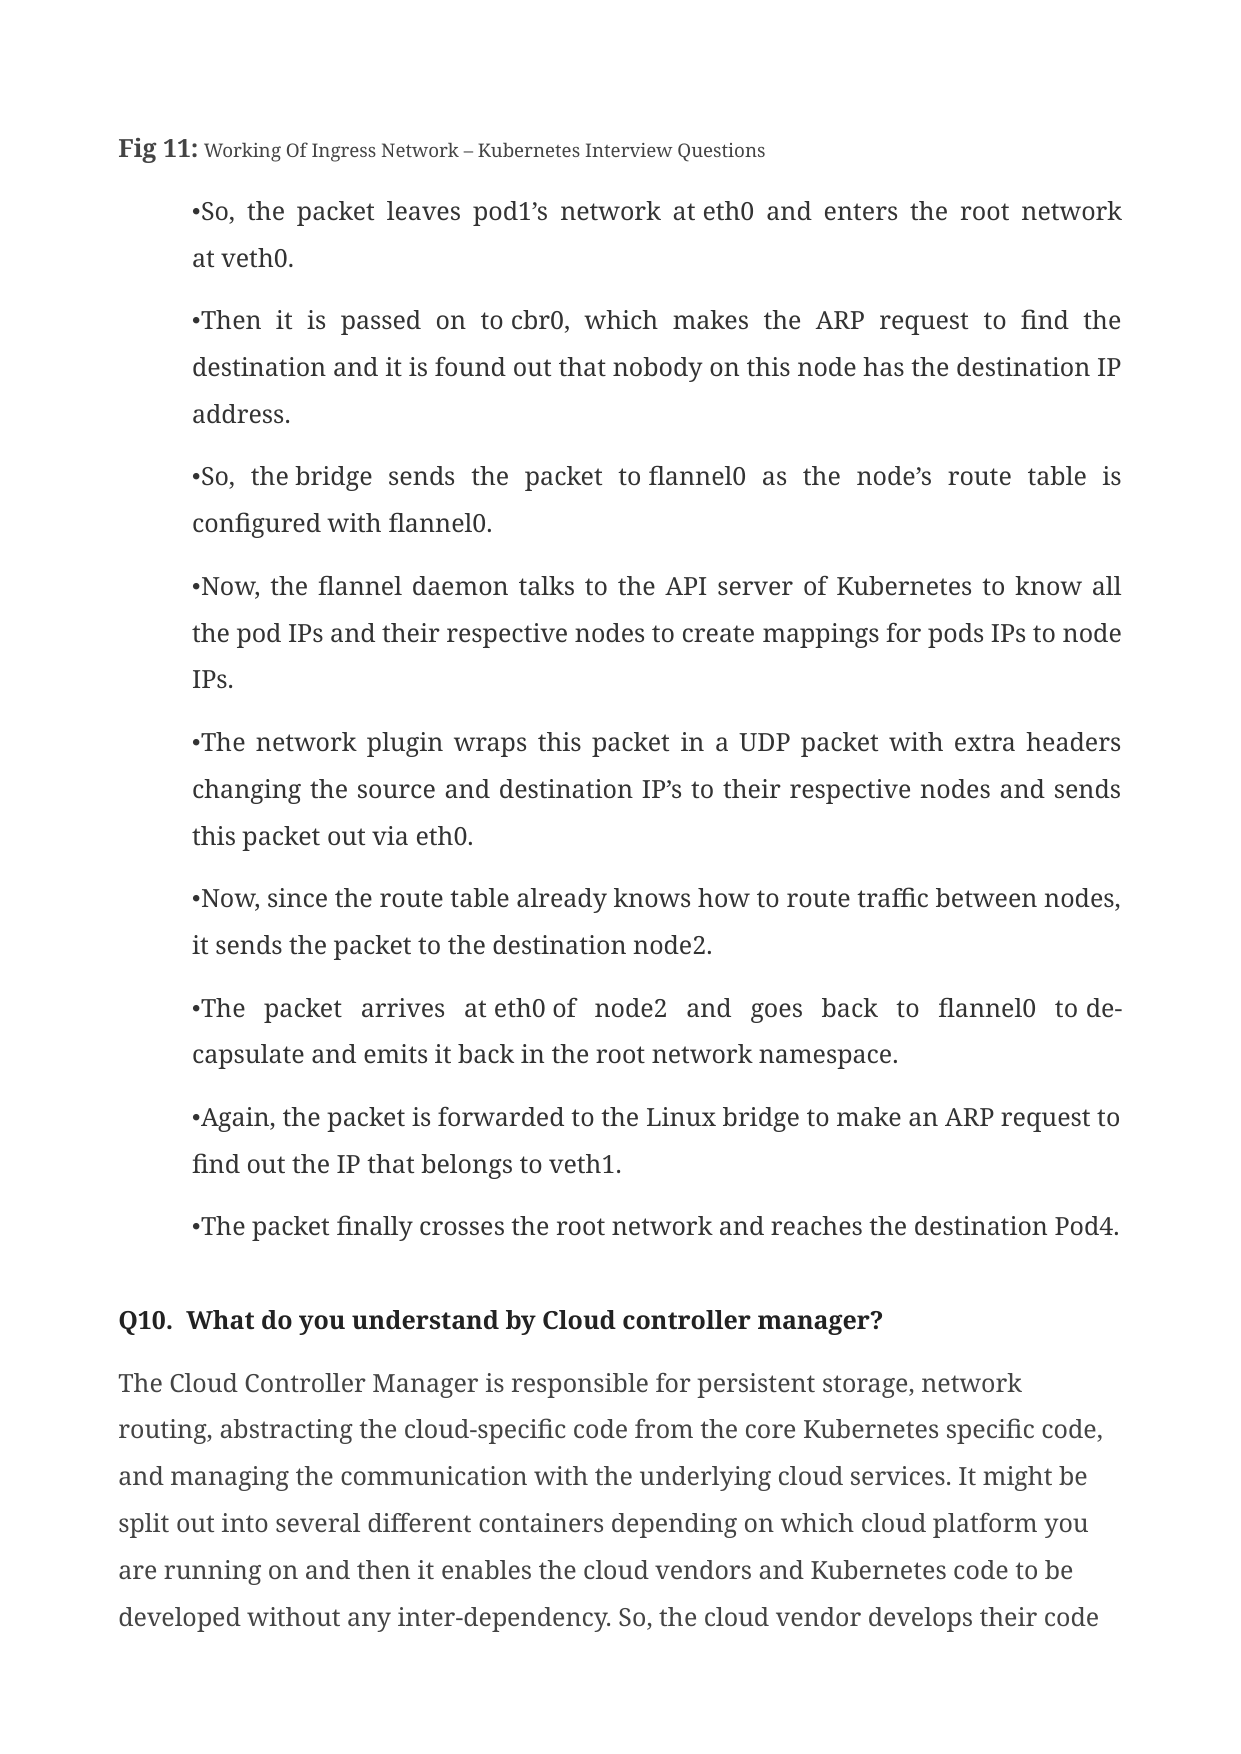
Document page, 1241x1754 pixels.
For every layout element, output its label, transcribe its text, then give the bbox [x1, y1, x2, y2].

list Now, the flannel daemon talks to the API server of Kubernetes to know all the pod IPs and their respective nodes to create mappings for pods IPs to node IPs. [118, 556, 1122, 696]
list The network plugin wraps this packet in a UDP packet with extra headers changing the source and destination IP’s to their respective nodes and sends this packet out via eth0. [118, 712, 1122, 852]
list The packet arrives at eth0 of node2 and goes back to flannel0 to de-capsulate and emits it back in the root network namespace. [118, 977, 1122, 1071]
list Then it is passed on to cbr0, which makes the ARP request to find the destination and it is found out that nobody on this node has the destination IP address. [118, 290, 1122, 431]
subtitle Q10. What do you understand by Cloud controller manager? [118, 1290, 1122, 1337]
list So, the packet leaves pod1’s network at eth0 and enters the root network at veth0. [118, 181, 1122, 274]
list Now, since the route table already knows how to route traffic between nodes, it sends the packet to the destination node2. [118, 868, 1122, 962]
text The Cloud Controller Manager is responsible for persistent storage, network routing, abstracting the cloud-specific code from the core Kubernetes specific code, and managing the communication with the underlying cloud services. It might be split out into several different containers depending on which cloud platform you are running on and then it enables the cloud vendors and Kubernetes code to be developed without any inter-dependency. So, the cloud vendor develops their code [118, 1352, 1122, 1634]
list Again, the packet is forwarded to the Linux bridge to make an ARP request to find out the IP that belongs to veth1. [118, 1087, 1122, 1181]
list So, the bridge sends the packet to flannel0 as the node’s route table is configured with flannel0. [118, 446, 1122, 540]
list The packet finally crosses the root network and reaches the destination Pod4. [118, 1196, 1122, 1243]
text Fig 11: Working Of Ingress Network – Kubernetes Interview Questions [118, 118, 1122, 165]
